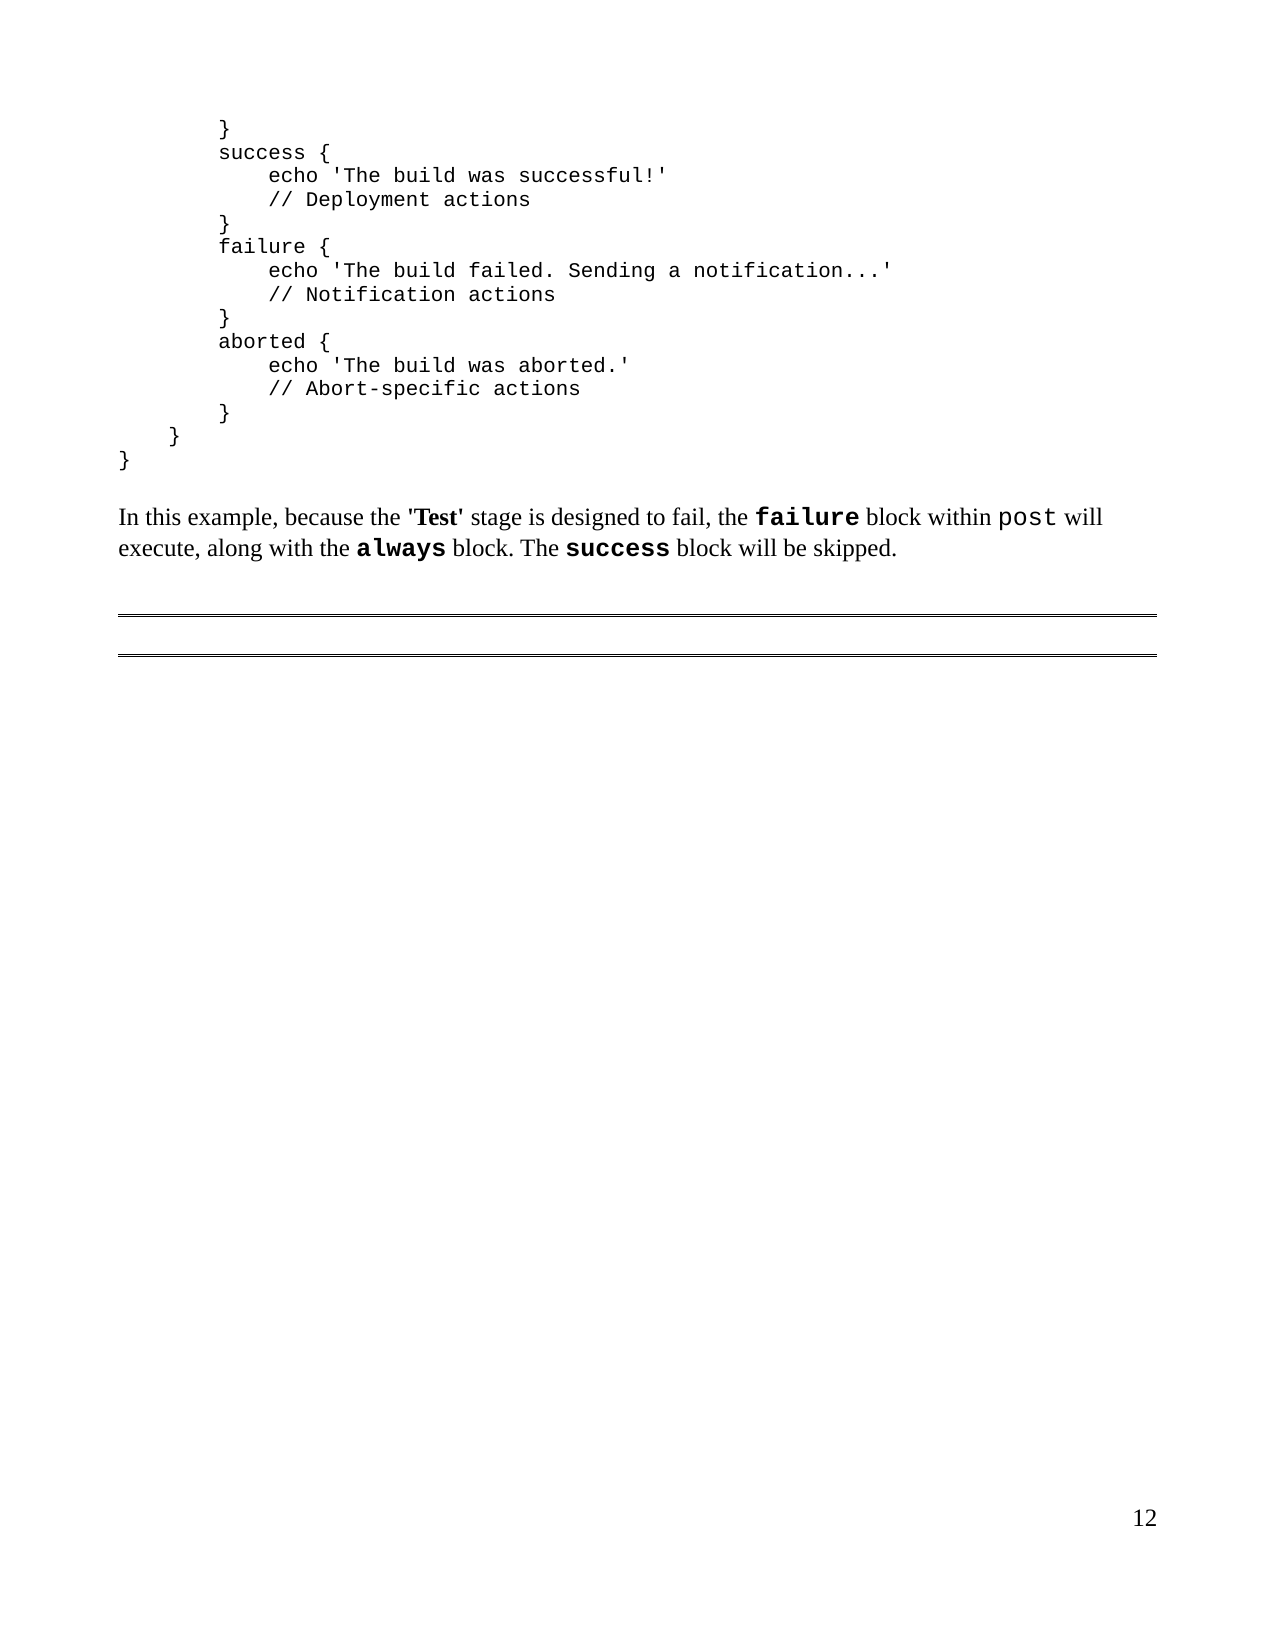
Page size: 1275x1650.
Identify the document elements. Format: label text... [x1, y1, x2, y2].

text } [118, 307, 1157, 331]
text echo 'The build failed. Sending a notification...' [118, 260, 1157, 284]
text aborted { [118, 331, 1157, 354]
text echo 'The build was aborted.' [118, 354, 1157, 378]
text } [118, 426, 1157, 449]
text } [118, 118, 1157, 142]
text success { [118, 142, 1157, 165]
text // Abort-specific actions [118, 378, 1157, 402]
text // Deployment actions [118, 189, 1157, 213]
text } [118, 402, 1157, 426]
text } [118, 449, 1157, 473]
text } [118, 213, 1157, 236]
text failure { [118, 236, 1157, 260]
text In this example, because the 'Test' stage is designed to fail, the failure block within post will execute, along with the always block. The success block will be skipped. [118, 502, 1157, 564]
text echo 'The build was successful!' [118, 165, 1157, 189]
text // Notification actions [118, 284, 1157, 307]
